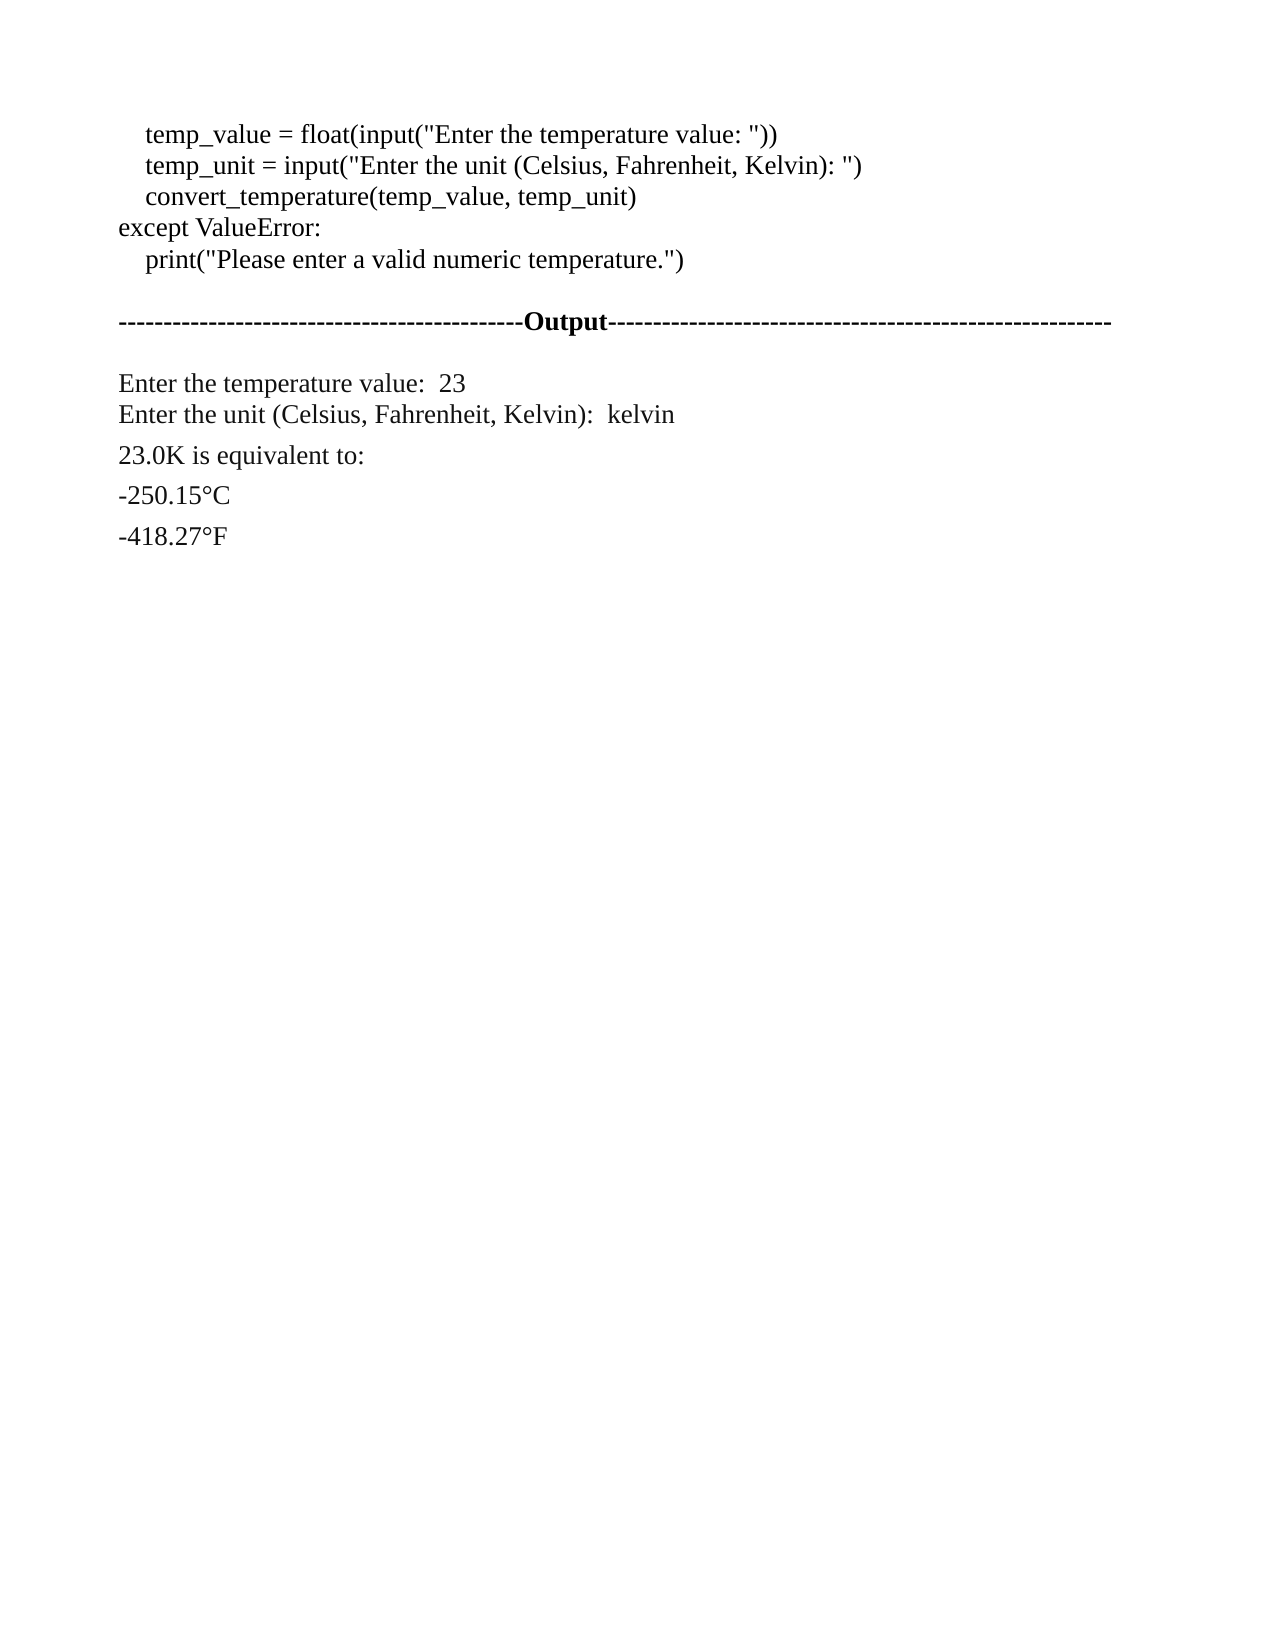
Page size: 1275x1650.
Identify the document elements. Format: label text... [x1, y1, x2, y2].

text temp_value = float(input("Enter the temperature value: ")) temp_unit = input("Enter the unit (Celsius, Fahrenheit, Kelvin): ") convert_temperature(temp_value, temp_unit) except ValueError: print("Please enter a valid numeric temperature.") [118, 118, 1157, 305]
text -250.15°C [118, 479, 1157, 510]
text ---------------------------------------------Output-------------------------------------------------------- [118, 305, 1157, 336]
text 23.0K is equivalent to: [118, 439, 1157, 470]
text Enter the unit (Celsius, Fahrenheit, Kelvin): kelvin [118, 398, 1157, 429]
text -418.27°F [118, 520, 1157, 551]
text Enter the temperature value: 23 [118, 367, 1157, 398]
